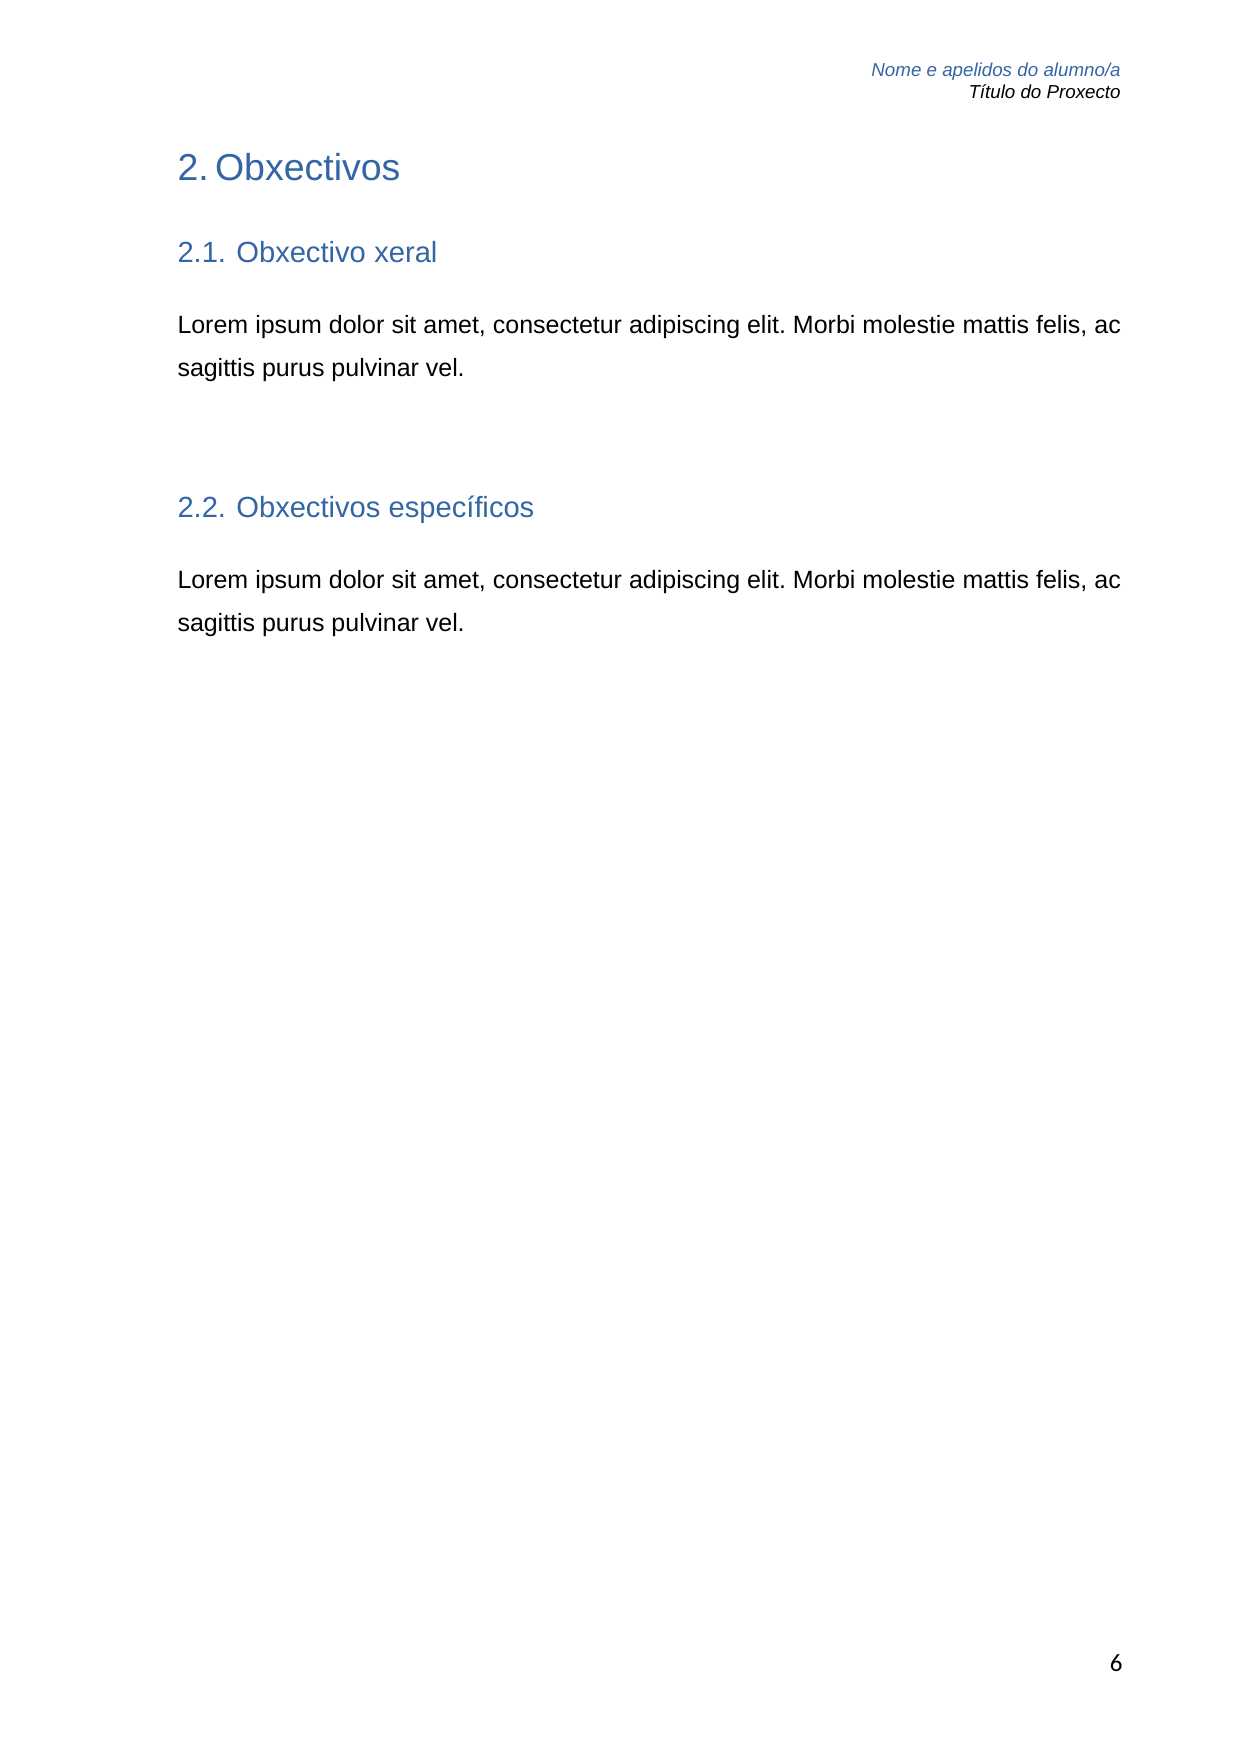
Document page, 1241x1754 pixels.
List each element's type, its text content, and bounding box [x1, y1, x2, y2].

subtitle Obxectivos [177, 145, 1122, 188]
text Lorem ipsum dolor sit amet, consectetur adipiscing elit. Morbi molestie mattis felis, ac sagittis purus pulvinar vel. [177, 565, 1122, 637]
text Lorem ipsum dolor sit amet, consectetur adipiscing elit. Morbi molestie mattis felis, ac sagittis purus pulvinar vel. [177, 310, 1122, 382]
subtitle Obxectivo xeral [177, 235, 1122, 268]
subtitle Obxectivos específicos [177, 490, 1122, 523]
